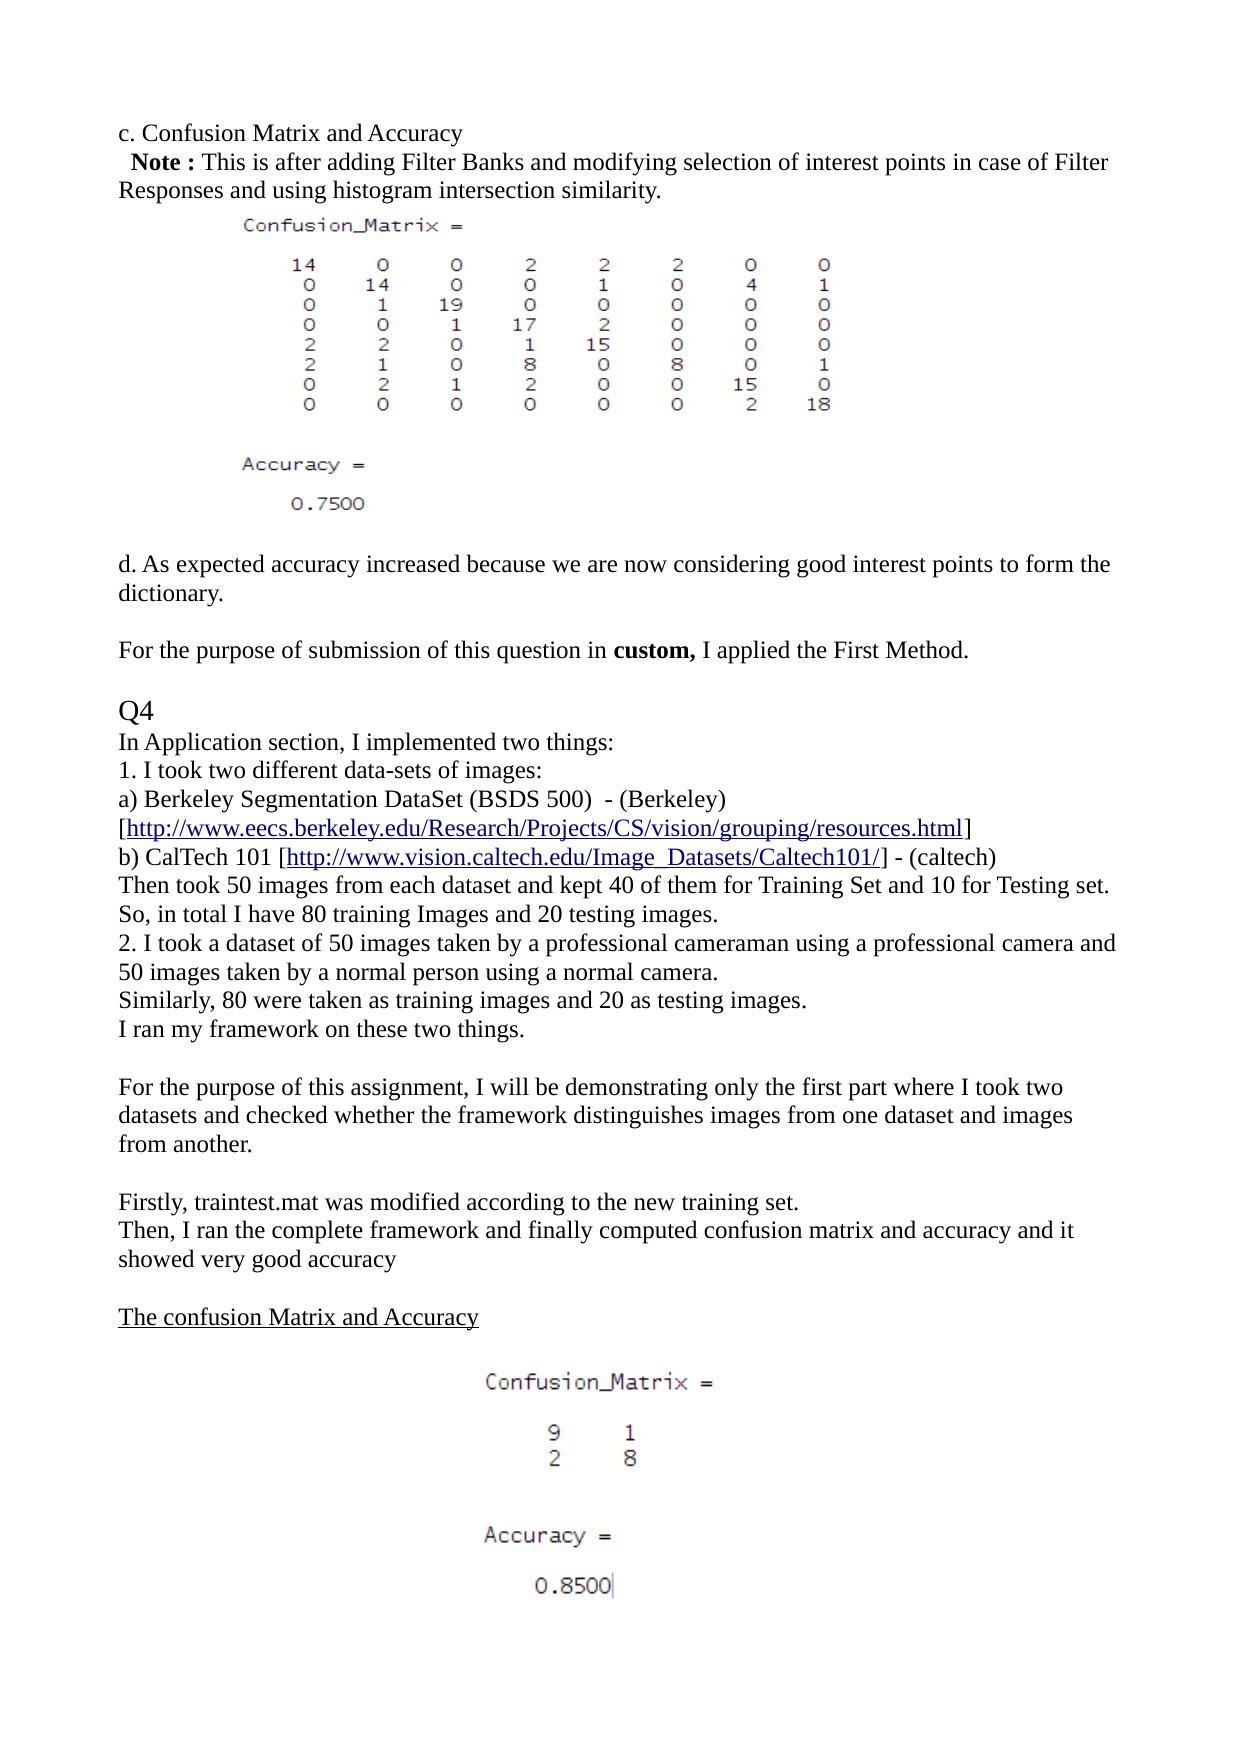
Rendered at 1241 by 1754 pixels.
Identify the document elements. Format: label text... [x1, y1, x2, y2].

picture [240, 214, 879, 520]
text For the purpose of this assignment, I will be demonstrating only the first part where I took two datasets and checked whether the framework distinguishes images from one dataset and images from another. [118, 1072, 1122, 1158]
text In Application section, I implemented two things: [118, 727, 1122, 755]
text d. As expected accuracy increased because we are now considering good interest points to form the dictionary. [118, 549, 1122, 607]
text Then took 50 images from each dataset and kept 40 of them for Training Set and 10 for Testing set. [118, 870, 1122, 899]
text a) Berkeley Segmentation DataSet (BSDS 500) - (Berkeley) [http://www.eecs.berkeley.edu/Research/Projects/CS/vision/grouping/resources.html] [118, 784, 1122, 842]
text b) CalTech 101 [http://www.vision.caltech.edu/Image_Datasets/Caltech101/] - (caltech) [118, 842, 1122, 870]
picture [482, 1362, 733, 1605]
text Firstly, traintest.mat was modified according to the new training set. [118, 1187, 1122, 1215]
text The confusion Matrix and Accuracy [118, 1302, 1122, 1330]
text Similarly, 80 were taken as training images and 20 as testing images. [118, 985, 1122, 1014]
text 2. I took a dataset of 50 images taken by a professional cameraman using a professional camera and 50 images taken by a normal person using a normal camera. [118, 928, 1122, 985]
text Q4 [118, 693, 1122, 727]
text 1. I took two different data-sets of images: [118, 755, 1122, 784]
text I ran my framework on these two things. [118, 1014, 1122, 1043]
text So, in total I have 80 training Images and 20 testing images. [118, 899, 1122, 928]
text Then, I ran the complete framework and finally computed confusion matrix and accuracy and it showed very good accuracy [118, 1215, 1122, 1273]
text c. Confusion Matrix and Accuracy Note : This is after adding Filter Banks and modifying selection of interest points in case of Filter Responses and using histogram intersection similarity. [118, 118, 1122, 204]
text For the purpose of submission of this question in custom, I applied the First Method. [118, 636, 1122, 664]
